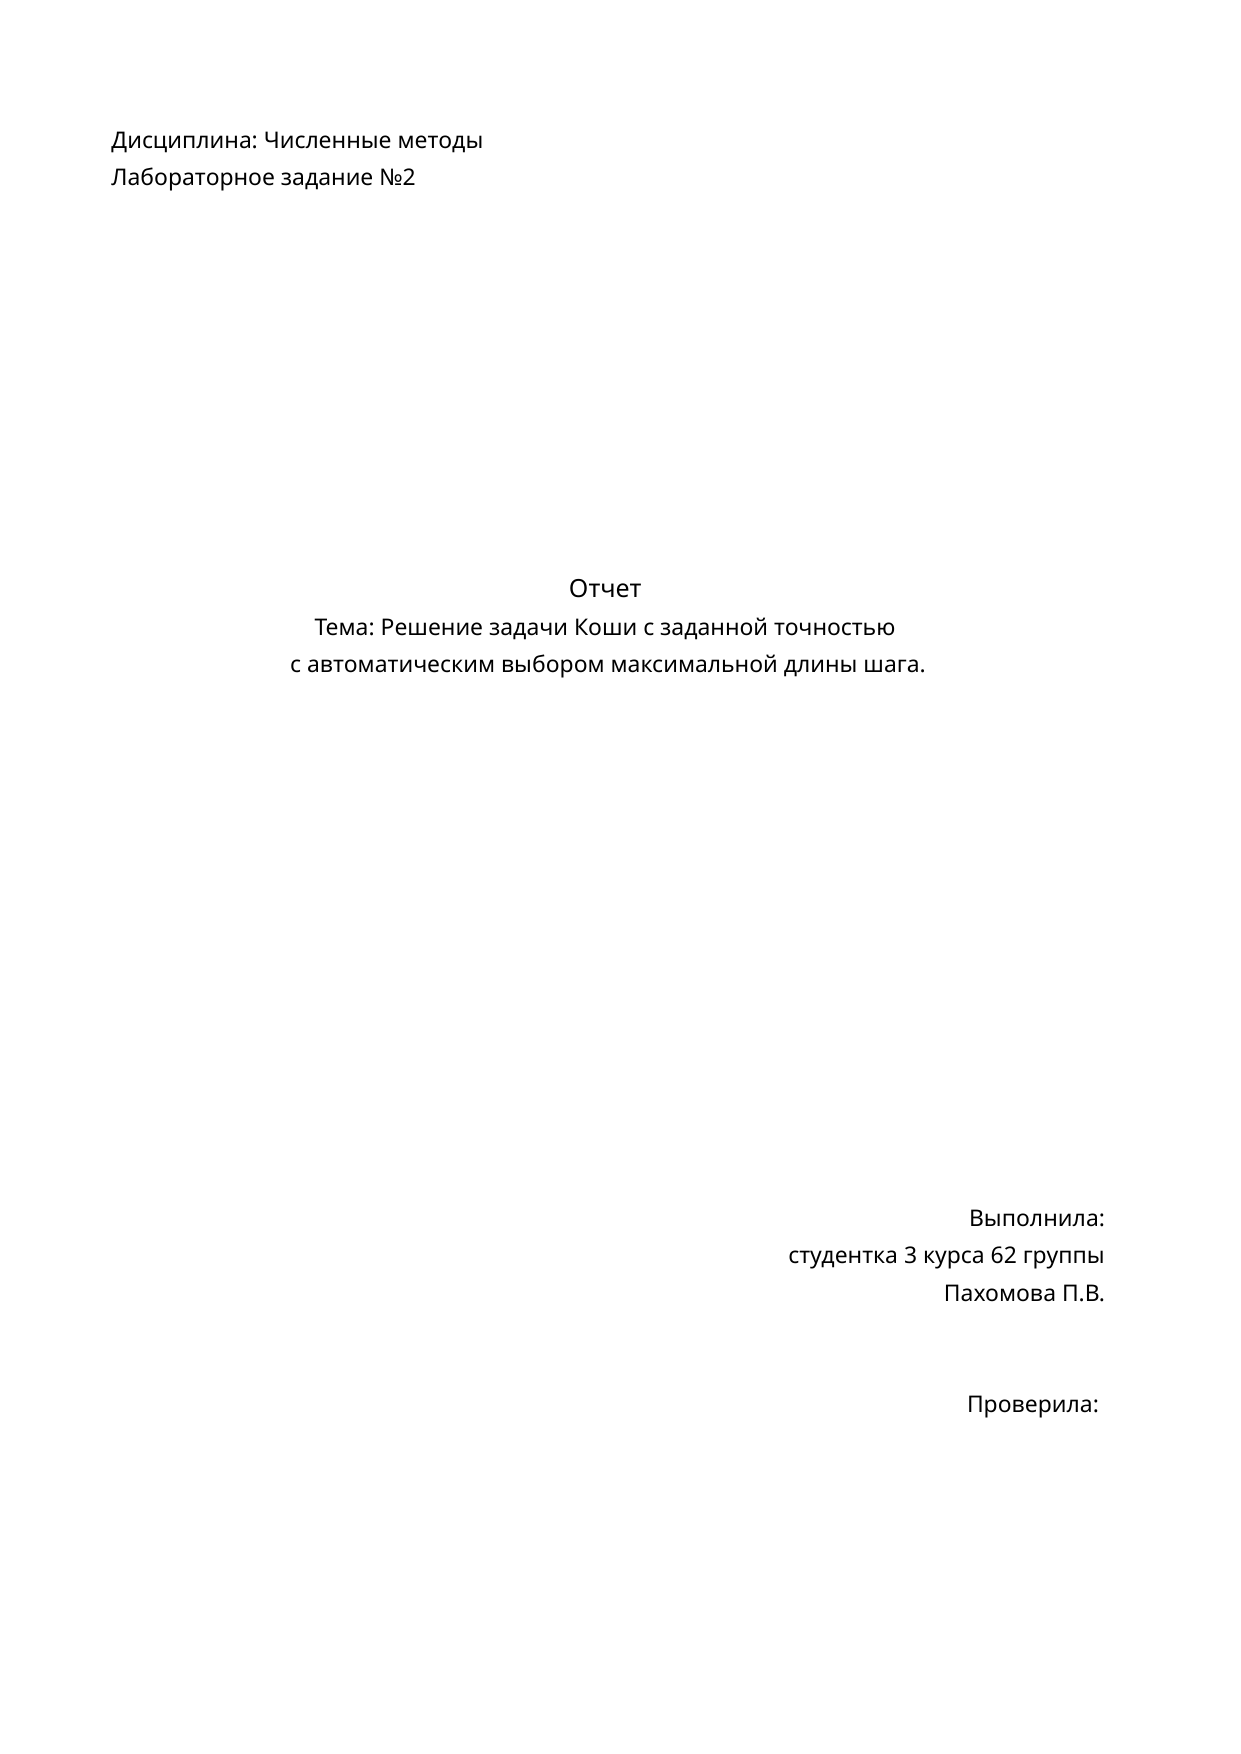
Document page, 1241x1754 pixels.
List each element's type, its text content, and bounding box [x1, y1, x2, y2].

text студентка 3 курса 62 группы [111, 1239, 1105, 1271]
text Лабораторное задание №2 [111, 161, 1105, 192]
text Выполнила: [111, 1202, 1105, 1233]
text Тема: Решение задачи Коши с заданной точностью [111, 611, 1105, 642]
text Пахомова П.В. [111, 1277, 1105, 1308]
text с автоматическим выбором максимальной длины шага. [111, 648, 1105, 679]
text Дисциплина: Численные методы [111, 124, 1105, 155]
text Проверила: [111, 1387, 1105, 1419]
text Отчет [111, 570, 1105, 604]
